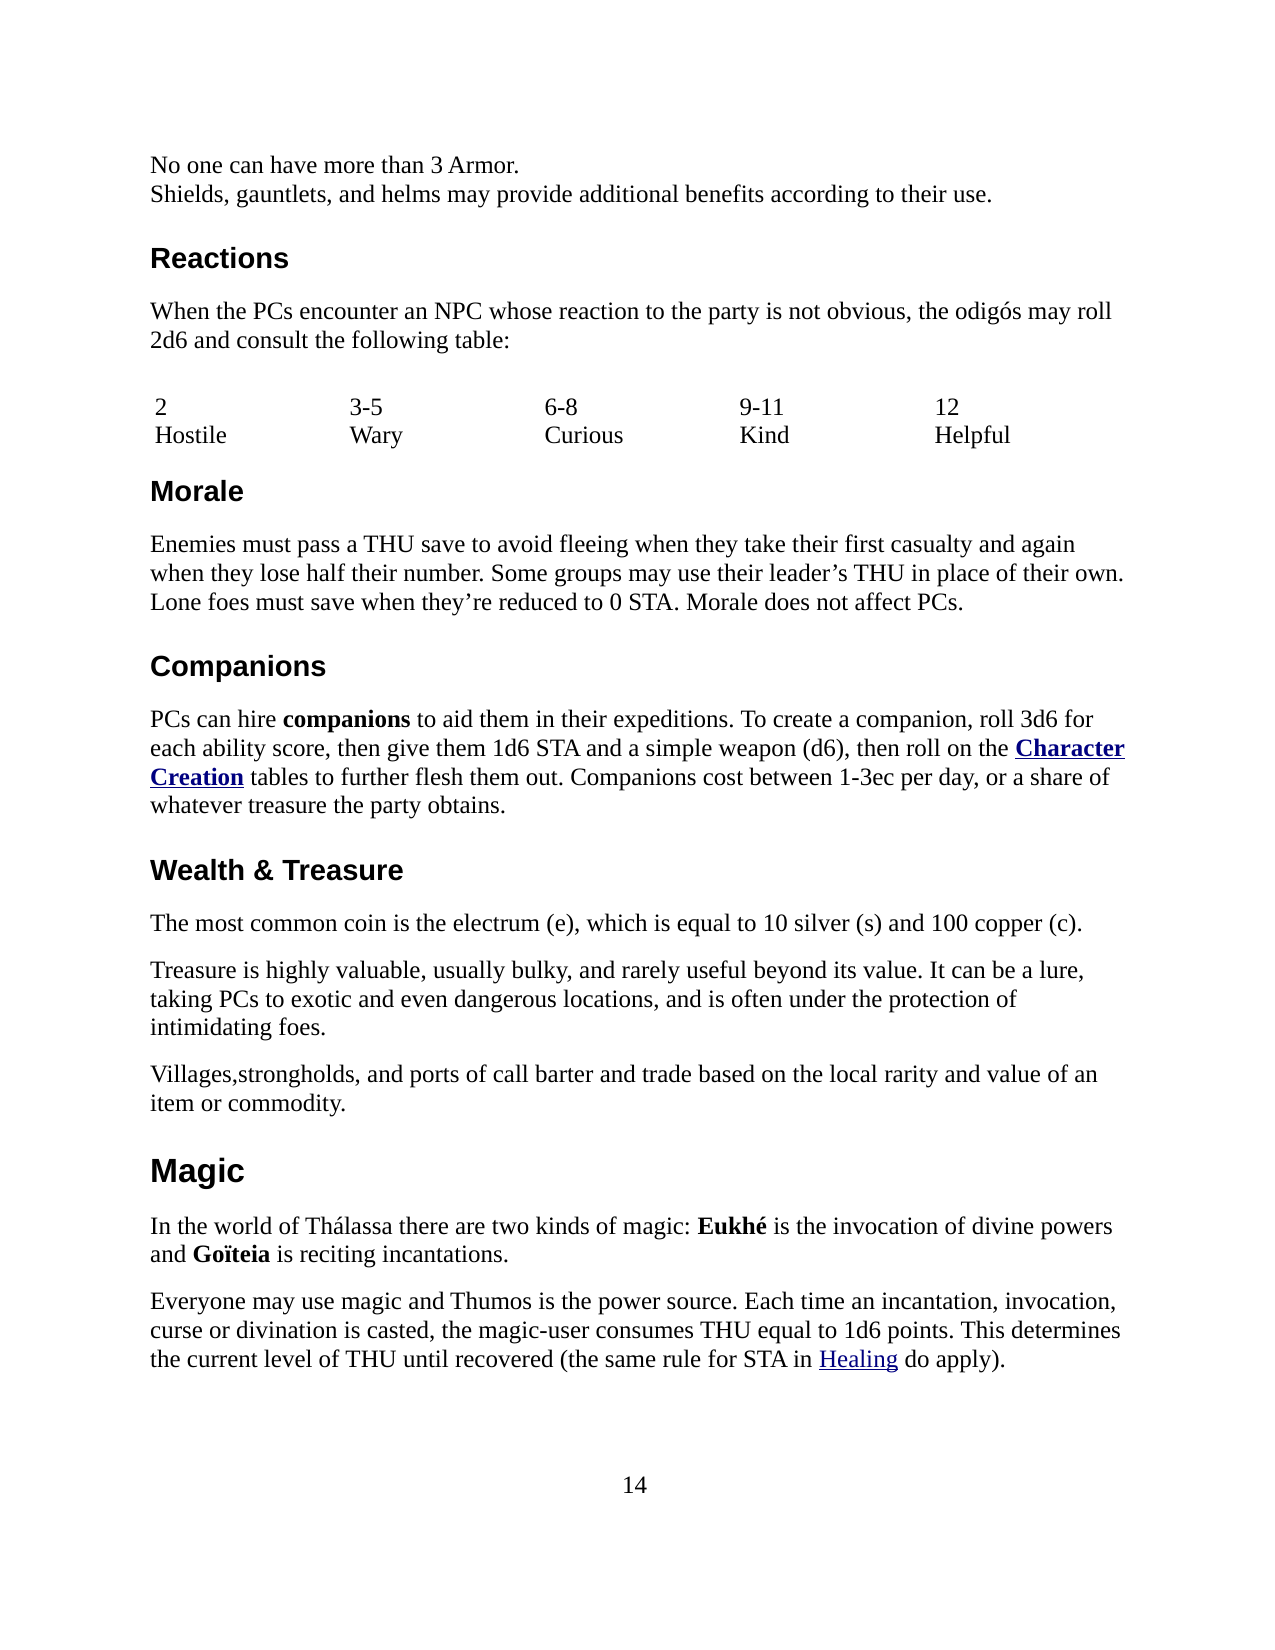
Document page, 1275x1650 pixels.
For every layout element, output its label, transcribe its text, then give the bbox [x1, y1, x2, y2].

text No one can have more than 3 Armor. Shields, gauntlets, and helms may provide additional benefits according to their use. [150, 150, 1125, 207]
table_cell 12 [930, 392, 1125, 420]
table_cell Helpful [930, 420, 1125, 449]
text In the world of Thálassa there are two kinds of magic: Eukhé is the invocation of divine powers and Goïteia is reciting incantations. [150, 1211, 1125, 1268]
table_cell 6-8 [540, 392, 735, 420]
table_cell 2 [150, 392, 345, 420]
text Villages,strongholds, and ports of call barter and trade based on the local rarity and value of an item or commodity. [150, 1059, 1125, 1117]
table_cell Wary [345, 420, 540, 449]
table_header [930, 363, 1125, 392]
table_cell Kind [735, 420, 930, 449]
subtitle Companions [150, 649, 1125, 683]
subtitle Morale [150, 474, 1125, 508]
text Everyone may use magic and Thumos is the power source. Each time an incantation, invocation, curse or divination is casted, the magic-user consumes THU equal to 1d6 points. This determines the current level of THU until recovered (the same rule for STA in Healing do apply). [150, 1286, 1125, 1372]
table_cell 3-5 [345, 392, 540, 420]
subtitle Reactions [150, 241, 1125, 275]
table_header [735, 363, 930, 392]
text Treasure is highly valuable, usually bulky, and rarely useful beyond its value. It can be a lure, taking PCs to exotic and even dangerous locations, and is often under the protection of intimidating foes. [150, 955, 1125, 1041]
text PCs can hire companions to aid them in their expeditions. To create a companion, roll 3d6 for each ability score, then give them 1d6 STA and a simple weapon (d6), then roll on the Character Creation tables to further flesh them out. Companions cost between 1-3ec per day, or a share of whatever treasure the party obtains. [150, 704, 1125, 819]
text When the PCs encounter an NPC whose reaction to the party is not obvious, the odigós may roll 2d6 and consult the following table: [150, 296, 1125, 354]
subtitle Magic [150, 1151, 1125, 1189]
table_cell Curious [540, 420, 735, 449]
table_header [150, 363, 345, 392]
text The most common coin is the electrum (e), which is equal to 10 silver (s) and 100 copper (c). [150, 908, 1125, 937]
text Enemies must pass a THU save to avoid fleeing when they take their first casualty and again when they lose half their number. Some groups may use their leader’s THU in place of their own. Lone foes must save when they’re reduced to 0 STA. Morale does not affect PCs. [150, 529, 1125, 615]
table_header [345, 363, 540, 392]
table_cell Hostile [150, 420, 345, 449]
table_header [540, 363, 735, 392]
subtitle Wealth & Treasure [150, 853, 1125, 887]
table_cell 9-11 [735, 392, 930, 420]
